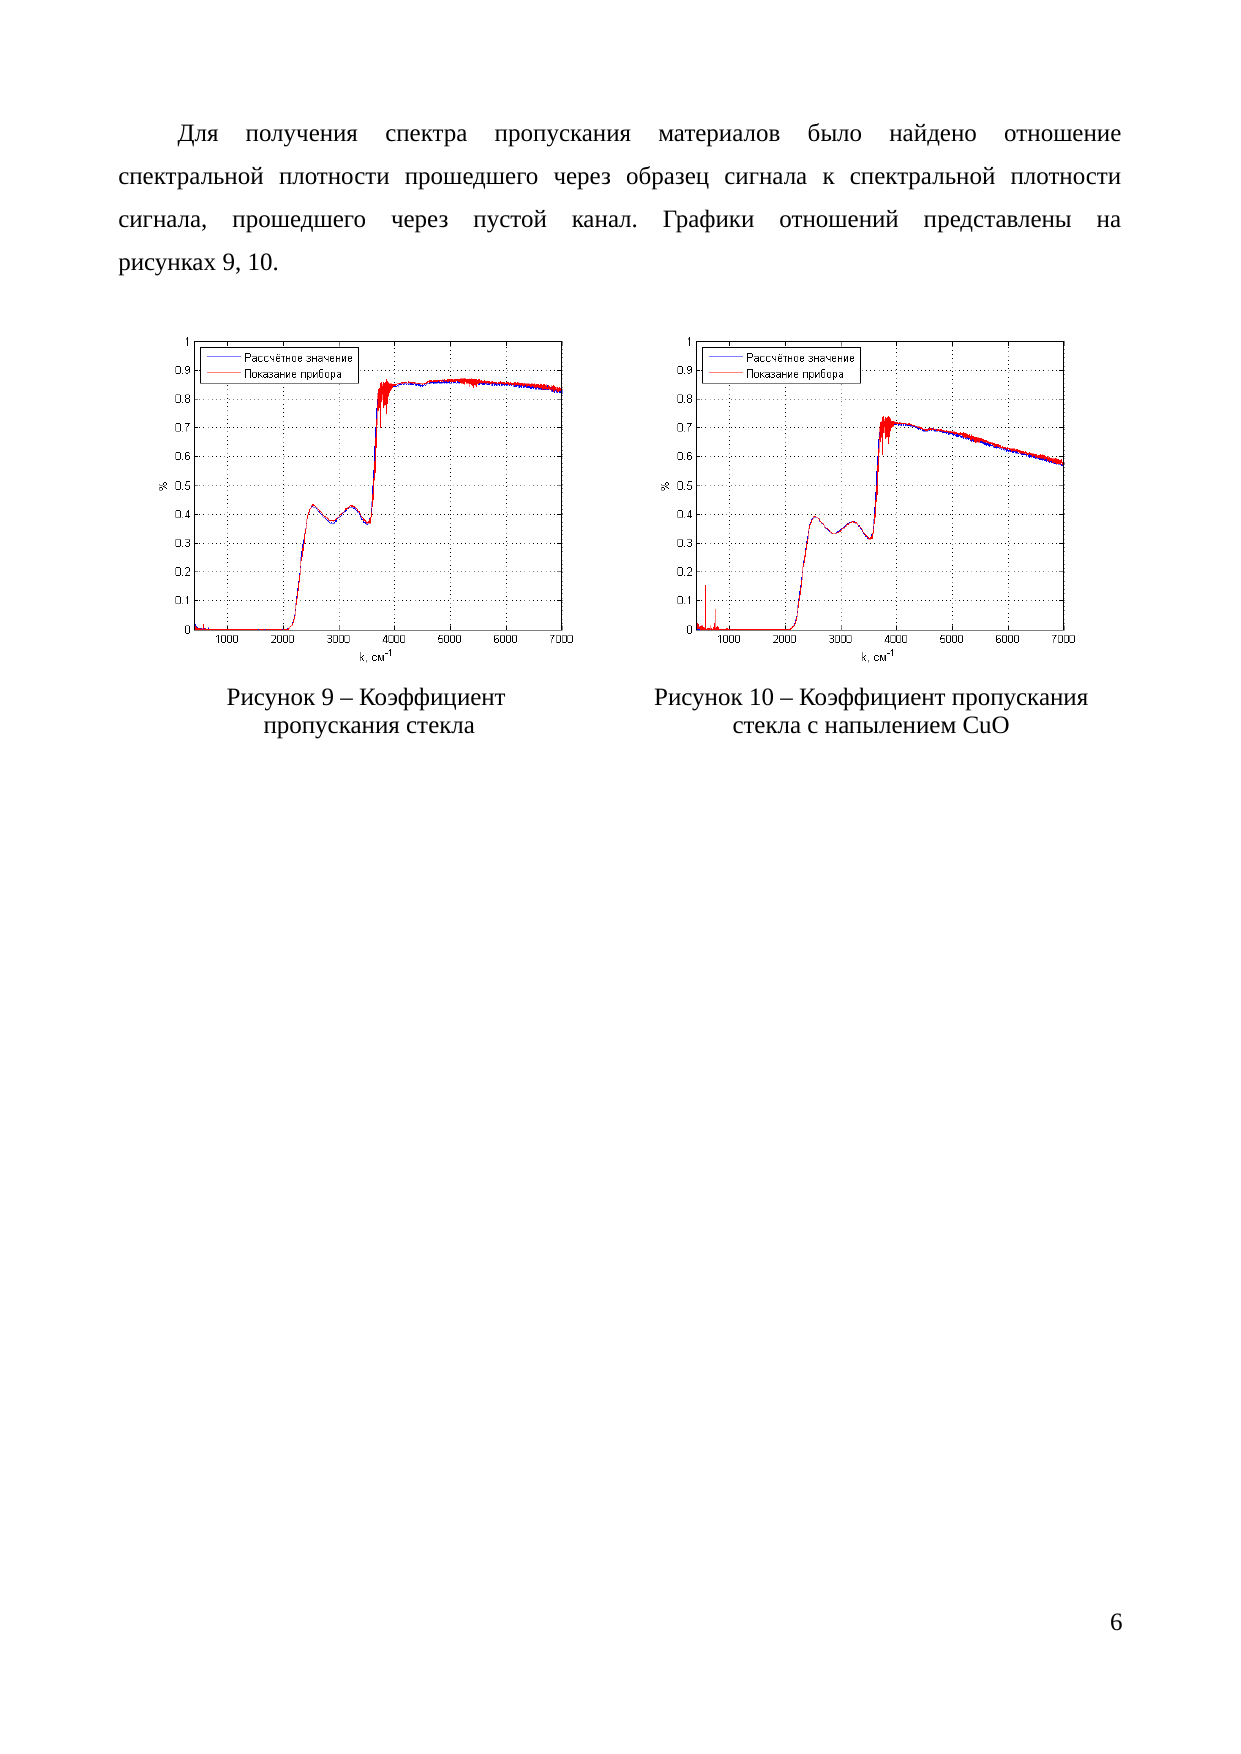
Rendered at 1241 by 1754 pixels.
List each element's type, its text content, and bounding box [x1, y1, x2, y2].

picture [635, 314, 1108, 668]
text Для получения спектра пропускания материалов было найдено отношение спектральной плотности прошедшего через образец сигнала к спектральной плотности сигнала, прошедшего через пустой канал. Графики отношений представлены на рисунках 9, 10. [118, 118, 1122, 276]
table_header Рисунок 9 – Коэффициент пропускания стекла [118, 303, 620, 769]
table_header Рисунок 10 – Коэффициент пропускания стекла с напылением CuO [620, 303, 1122, 769]
picture [132, 314, 606, 668]
